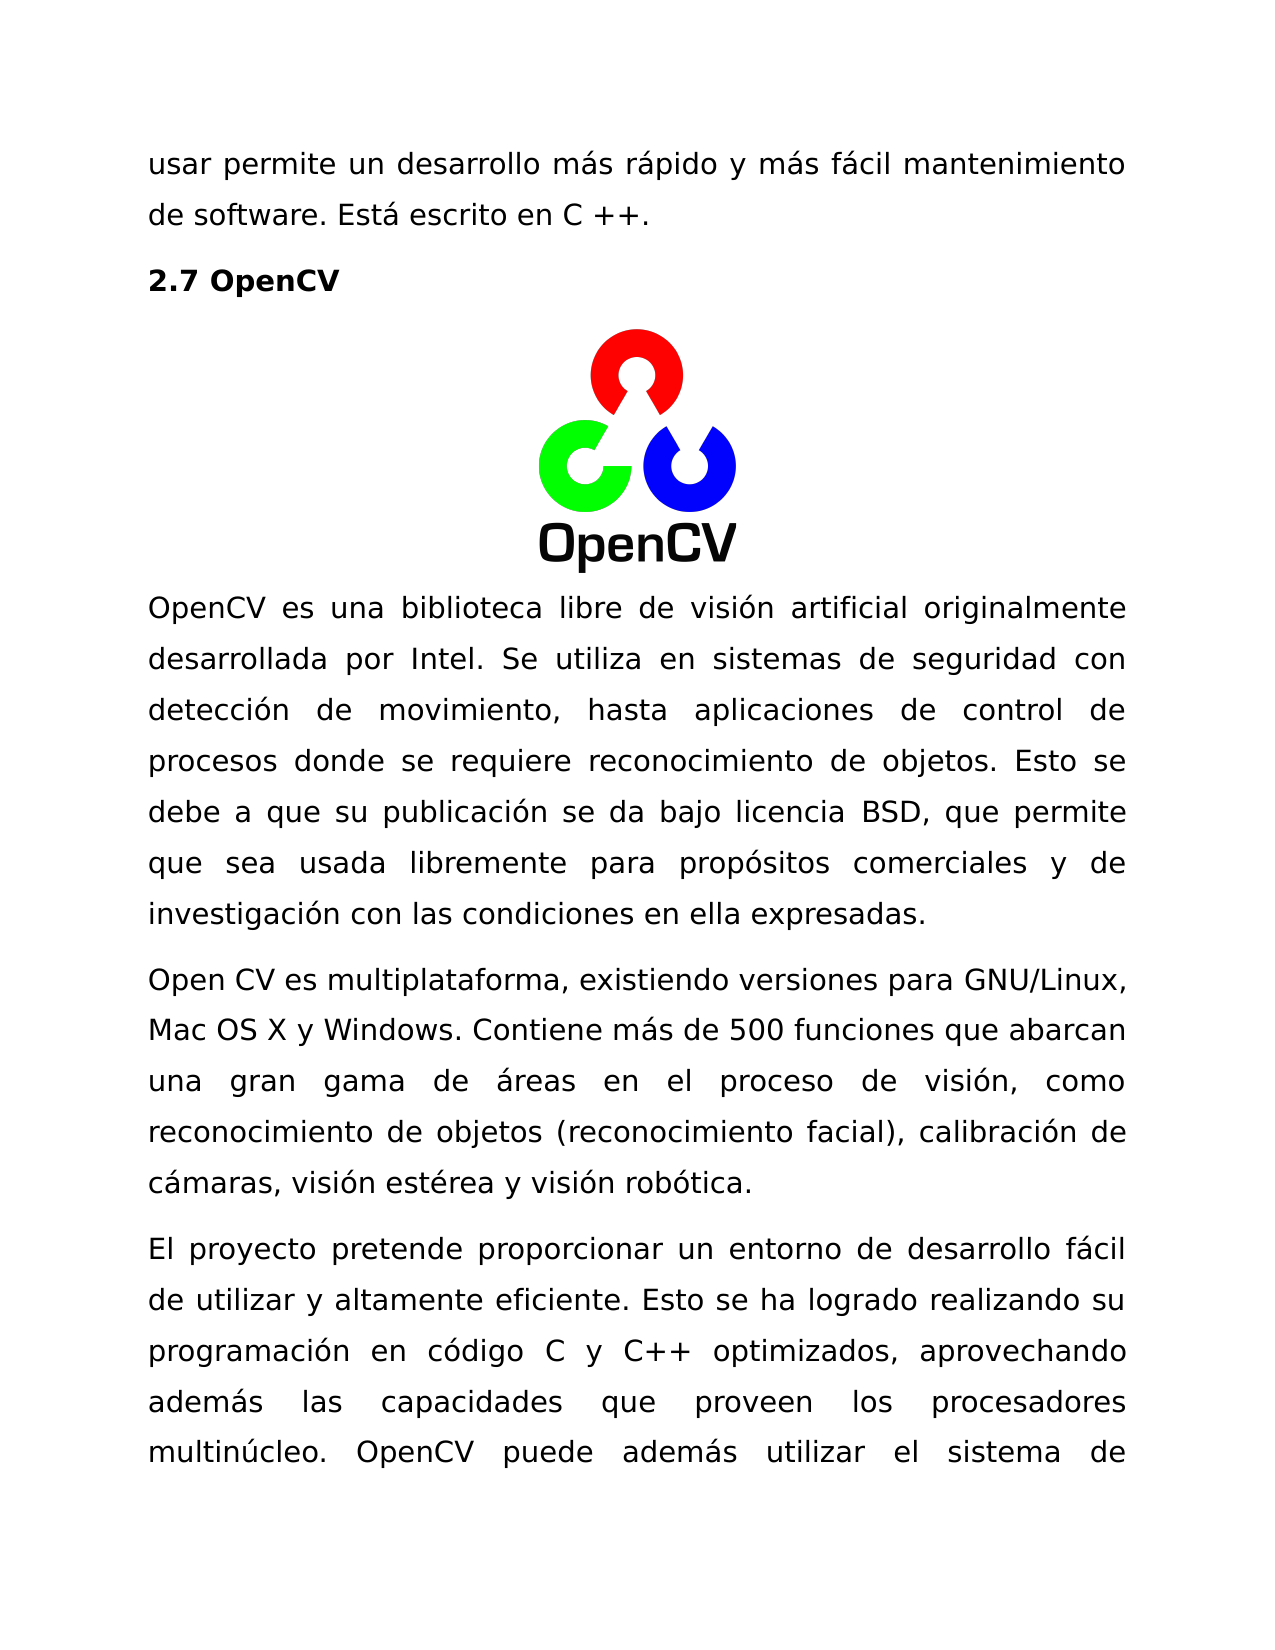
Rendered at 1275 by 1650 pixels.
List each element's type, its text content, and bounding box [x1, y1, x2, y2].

text usar permite un desarrollo más rápido y más fácil mantenimiento de software. Está escrito en C ++. [148, 148, 1127, 232]
picture [538, 329, 737, 573]
text OpenCV es una biblioteca libre de visión artificial originalmente desarrollada por Intel. Se utiliza en sistemas de seguridad con detección de movimiento, hasta aplicaciones de control de procesos donde se requiere reconocimiento de objetos. Esto se debe a que su publicación se da bajo licencia BSD, que permite que sea usada libremente para propósitos comerciales y de investigación con las condiciones en ella expresadas. [148, 592, 1127, 931]
text Open CV es multiplataforma, existiendo versiones para GNU/Linux, Mac OS X y Windows. Contiene más de 500 funciones que abarcan una gran gama de áreas en el proceso de visión, como reconocimiento de objetos (reconocimiento facial), calibración de cámaras, visión estérea y visión robótica. [148, 963, 1127, 1201]
text 2.7 OpenCV [148, 264, 1127, 298]
text El proyecto pretende proporcionar un entorno de desarrollo fácil de utilizar y altamente eficiente. Esto se ha logrado realizando su programación en código C y C++ optimizados, aprovechando además las capacidades que proveen los procesadores multinúcleo. OpenCV puede además utilizar el sistema de [148, 1232, 1127, 1470]
